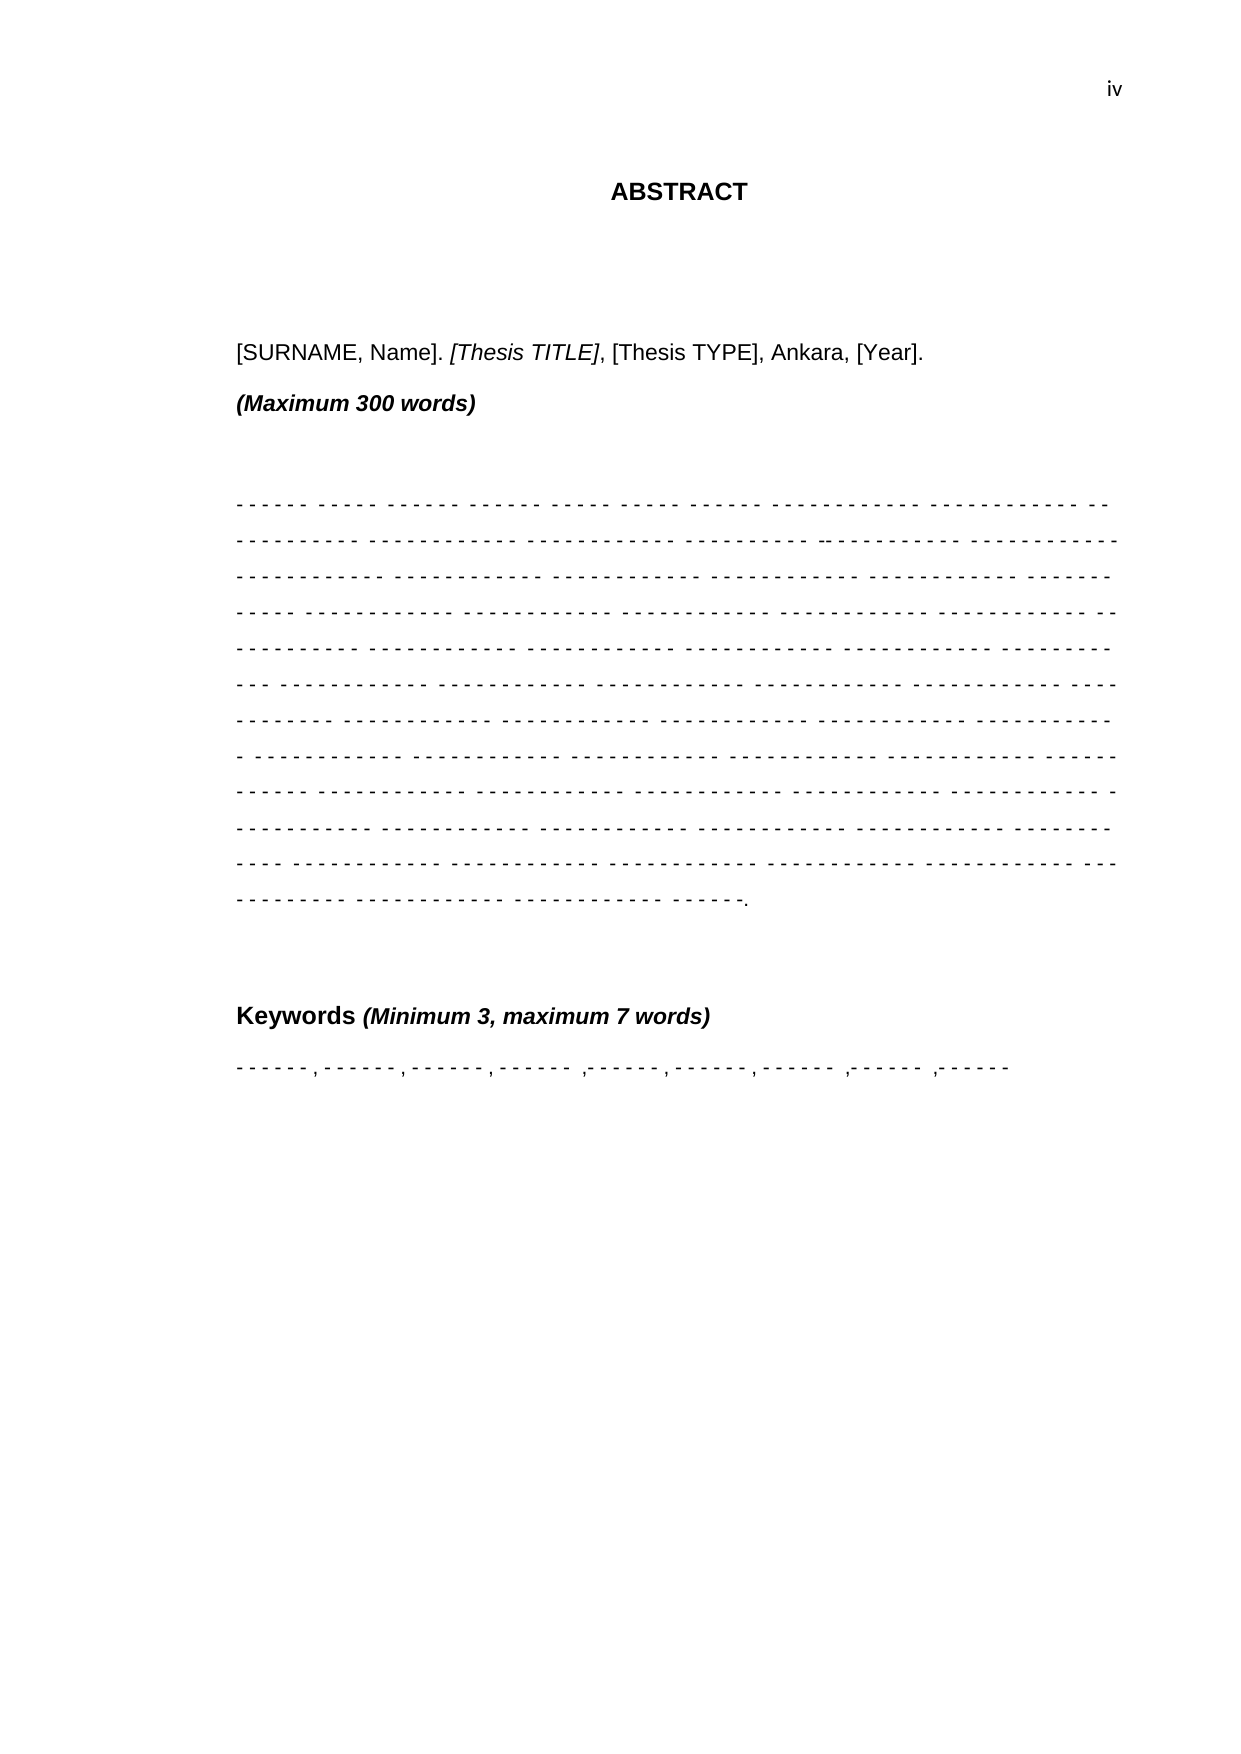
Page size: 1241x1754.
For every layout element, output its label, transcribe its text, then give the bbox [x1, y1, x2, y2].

text (Maximum 300 words) [236, 390, 1122, 416]
text - - - - - - - - - - - - - - - - - - - - - - - - - - - - - - - - - - - - - - - - - - - - - - - - - - - - - - - - - - - - - - - - - - - - - - - - - - - - - - - - - - - - - - - - - - - - - - - - - - - - - - - - - - - - - -- - - - - - - - - - - - - - - - - - - - - - - - - - - - - - - - - - - - - - - - - - - - - - - - - - - - - - - - - - - - - - - - - - - - - - - - - - - - - - - - - - - - - - - - - - - - - - - - - - - - - - - - - - - - - - - - - - - - - - - - - - - - - - - - - - - - - - - - - - - - - - - - - - - - - - - - - - - - - - - - - - - - - - - - - - - - - - - - - - - - - - - - - - - - - - - - - - - - - - - - - - - - - - - - - - - - - - - - - - - - - - - - - - - - - - - - - - - - - - - - - - - - - - - - - - - - - - - - - - - - - - - - - - - - - - - - - - - - - - - - - - - - - - - - - - - - - - - - - - - - - - - - - - - - - - - - - - - - - - - - - - - - - - - - - - - - - - - - - - - - - - - - - - - - - - - - - - - - - - - - - - - - - - - - - - - - - - - - - - - - - - - - - - - - - - - - - - - - - - - - - - - - - - - - - - - - - - - - - - - - - - - - - - - - - - - - - - - - - - - - - - - - - - - - - - - - - - - - - - - - - - - - - - - - - - - - - - - - - - - - - - - - - - - - - - - - - - - - - - - - - - - - - - - - - - - - - - - - - - - - - - - - - - - - - - - - - - - - - - - - - - - - - - - - - - - - - - - - - - - - - - - - - - - - - - - - - - - - - - - - - - - - - - - - - - - - - - - - - - - - - - - - - - - - - - - - - - - - - - - - - - - - - - - - - - - - - - - - - - - - - - - - - - - - - - - - - - - - - - - - - - - - -. [236, 492, 1122, 911]
text - - - - - - , - - - - - - , - - - - - - , - - - - - - ,- - - - - - , - - - - - - , - - - - - - ,- - - - - - ,- - - - - - [236, 1054, 1122, 1078]
text Keywords (Minimum 3, maximum 7 words) [236, 1001, 1122, 1029]
text ABSTRACT [236, 177, 1122, 206]
text [SURNAME, Name]. [Thesis TITLE], [Thesis TYPE], Ankara, [Year]. [236, 339, 1122, 365]
